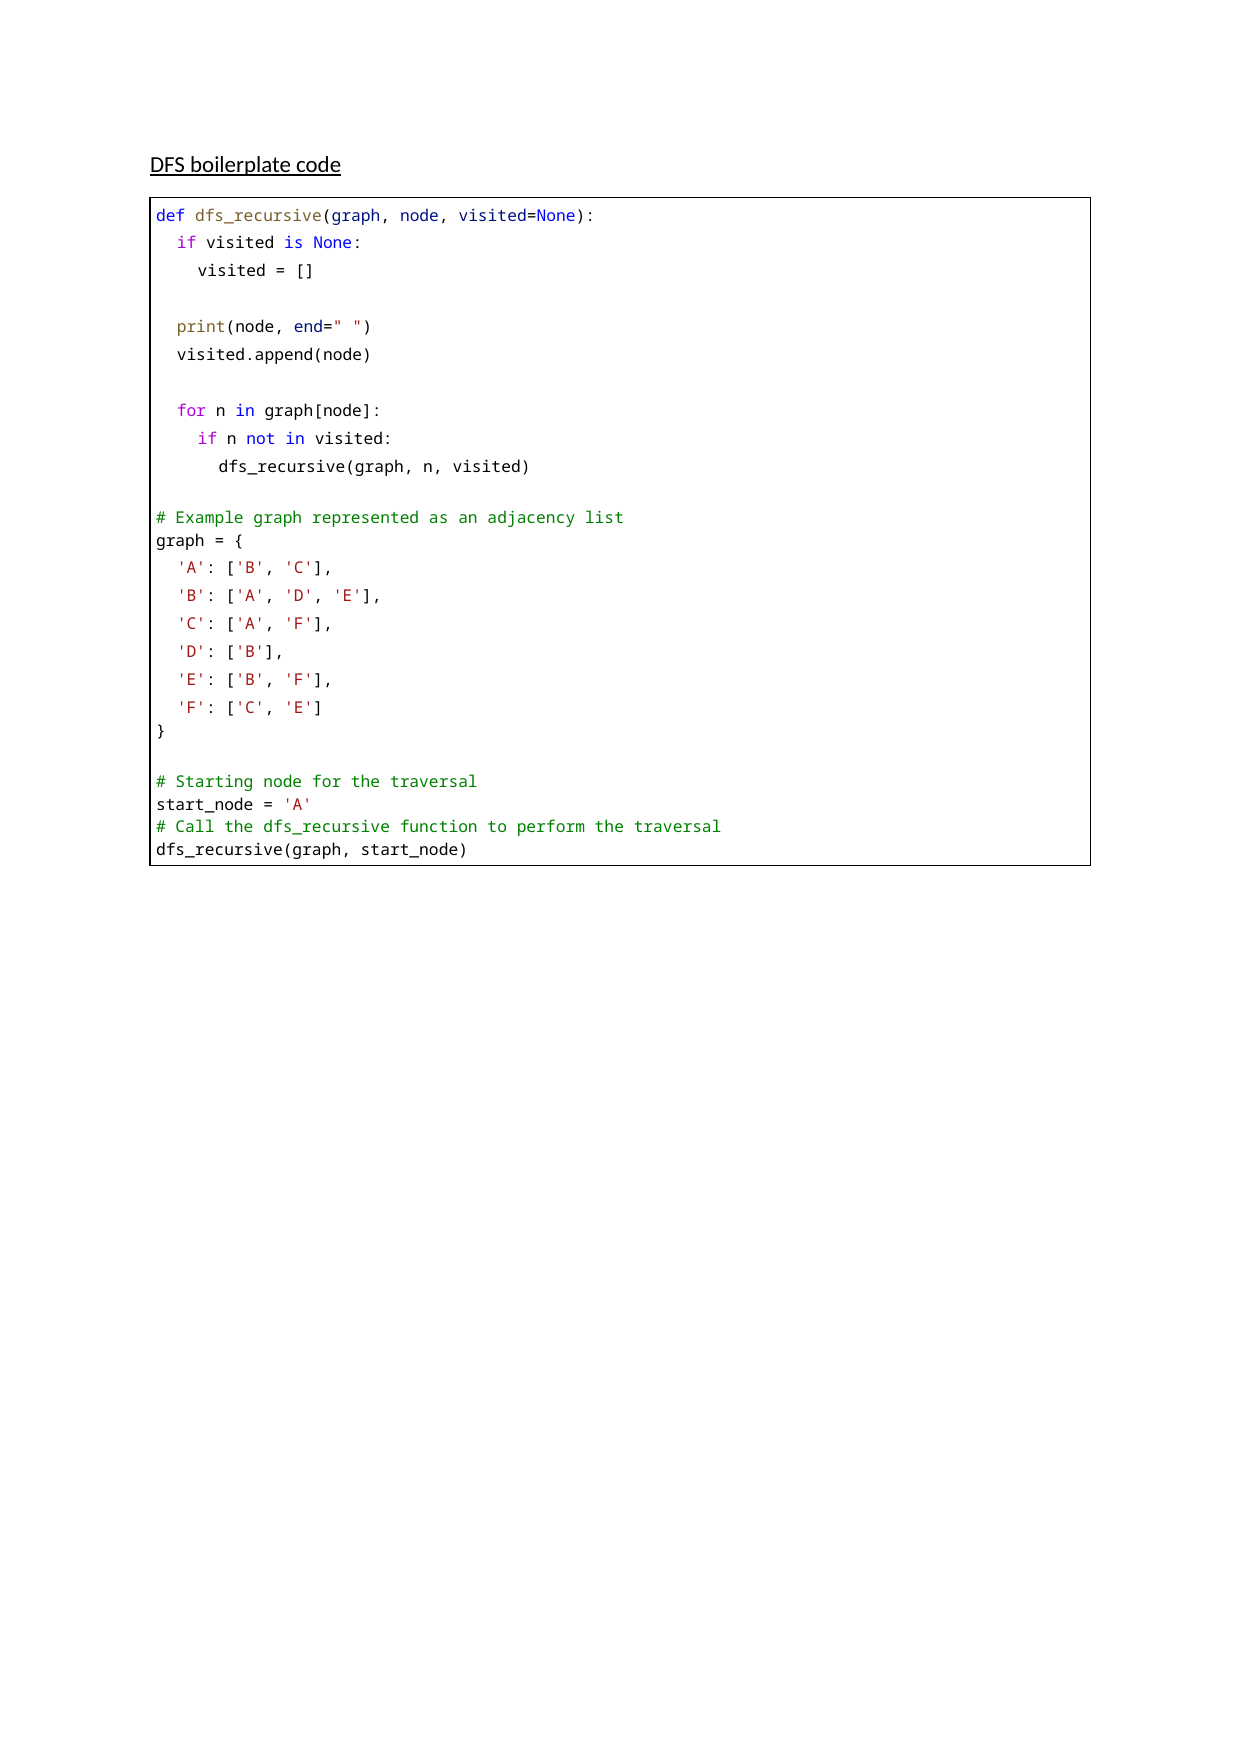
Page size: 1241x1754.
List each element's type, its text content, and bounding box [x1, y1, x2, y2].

table_header def dfs_recursive(graph, node, visited=None): if visited is None: visited = [] print(node, end=" ") visited.append(node) for n in graph[node]: if n not in visited: dfs_recursive(graph, n, visited) # Example graph represented as an adjacency list graph = { 'A': ['B', 'C'], 'B': ['A', 'D', 'E'], 'C': ['A', 'F'], 'D': ['B'], 'E': ['B', 'F'], 'F': ['C', 'E'] } # Starting node for the traversal start_node = 'A' # Call the dfs_recursive function to perform the traversal dfs_recursive(graph, start_node) [151, 198, 1090, 865]
text DFS boilerplate code [150, 150, 1090, 178]
